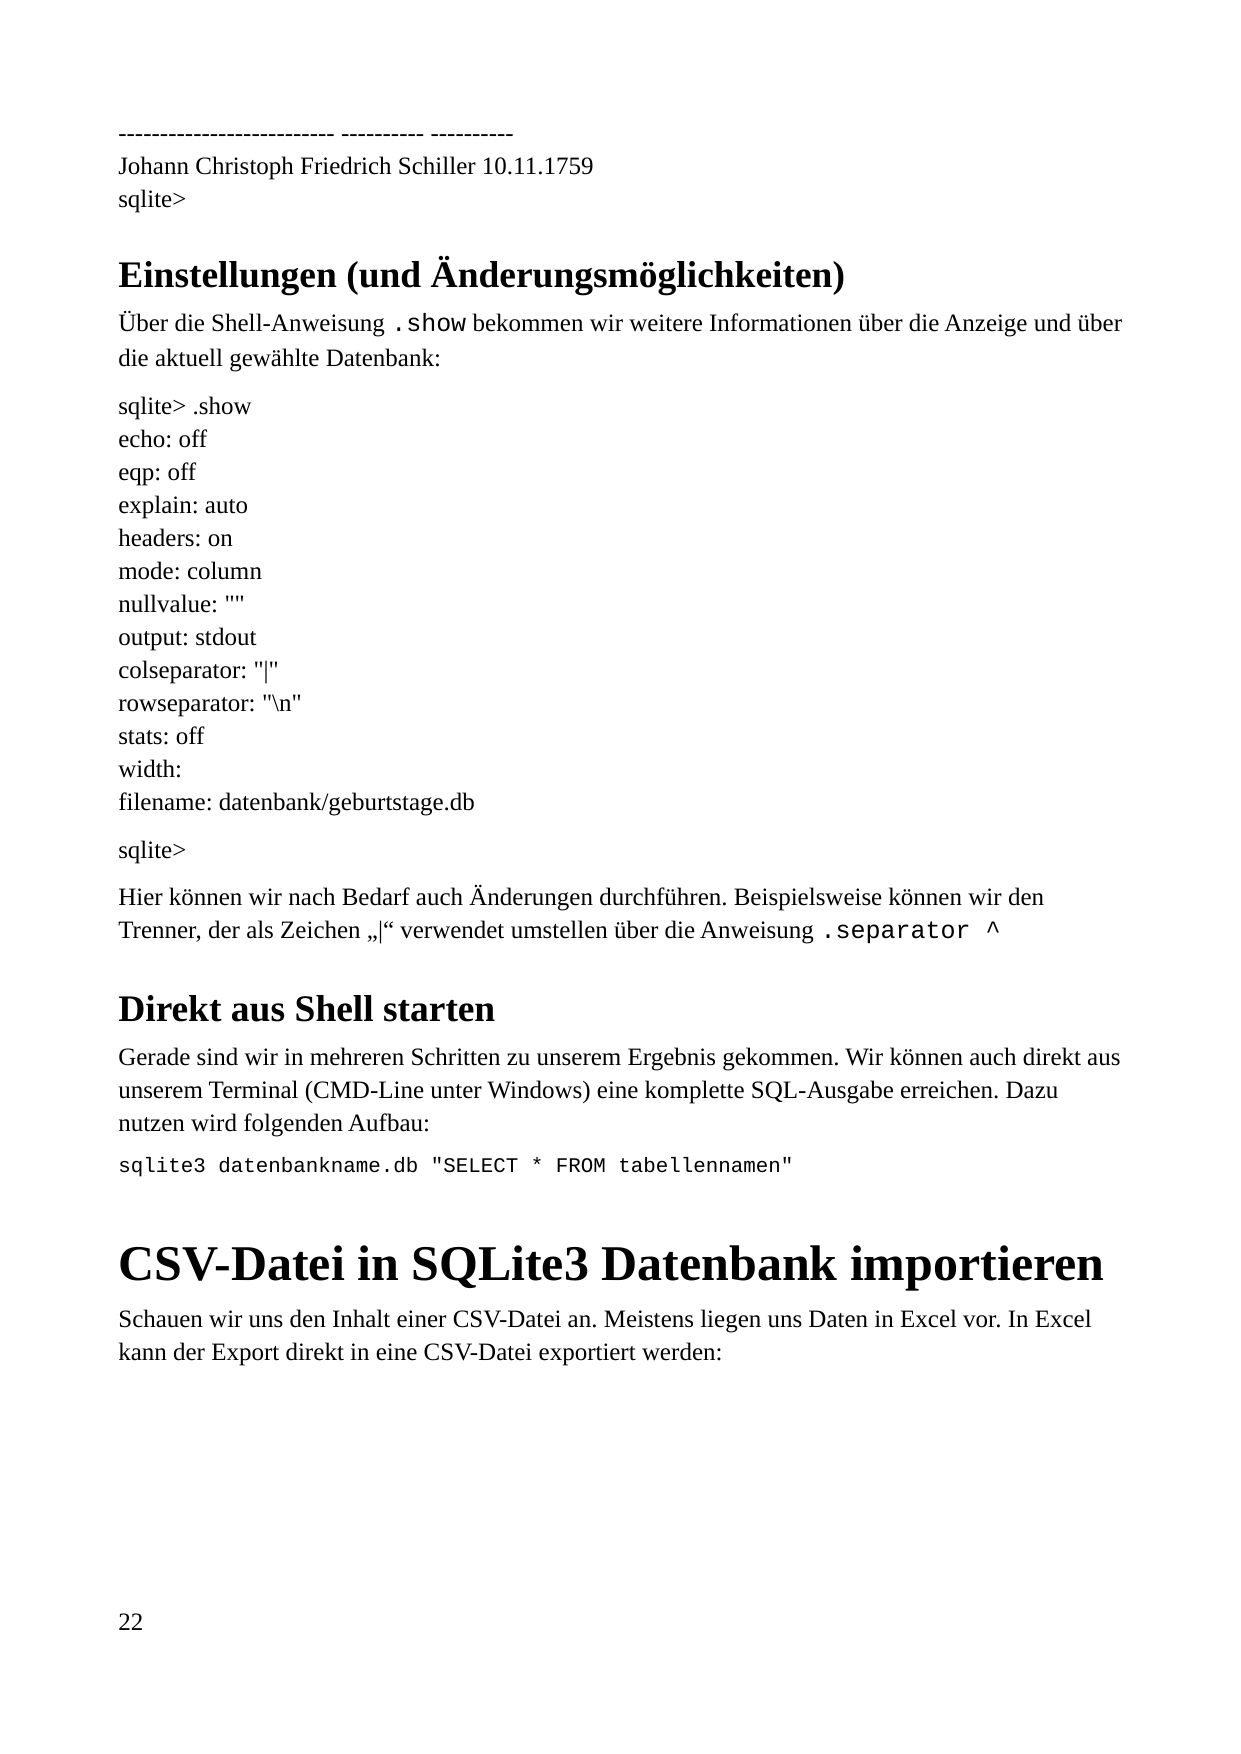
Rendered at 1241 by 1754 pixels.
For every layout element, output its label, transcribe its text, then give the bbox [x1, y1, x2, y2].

text sqlite3 datenbankname.db "SELECT * FROM tabellennamen" [118, 1156, 1122, 1179]
text sqlite> [118, 835, 1122, 863]
subtitle CSV-Datei in SQLite3 Datenbank importieren [118, 1234, 1122, 1291]
subtitle Einstellungen (und Änderungsmöglichkeiten) [118, 253, 1122, 296]
text Über die Shell-Anweisung .show bekommen wir weitere Informationen über die Anzeige und über die aktuell gewählte Datenbank: [118, 308, 1122, 372]
text -------------------------- ---------- ---------- Johann Christoph Friedrich Schiller 10.11.1759 sqlite> [118, 118, 1122, 213]
text sqlite> .show echo: off eqp: off explain: auto headers: on mode: column nullvalue: "" output: stdout colseparator: "|" rowseparator: "\n" stats: off width: filename: datenbank/geburtstage.db [118, 391, 1122, 816]
subtitle Direkt aus Shell starten [118, 986, 1122, 1029]
text Schauen wir uns den Inhalt einer CSV-Datei an. Meistens liegen uns Daten in Excel vor. In Excel kann der Export direkt in eine CSV-Datei exportiert werden: [118, 1304, 1122, 1365]
text Gerade sind wir in mehreren Schritten zu unserem Ergebnis gekommen. Wir können auch direkt aus unserem Terminal (CMD-Line unter Windows) eine komplette SQL-Ausgabe erreichen. Dazu nutzen wird folgenden Aufbau: [118, 1042, 1122, 1137]
text Hier können wir nach Bedarf auch Änderungen durchführen. Beispielsweise können wir den Trenner, der als Zeichen „|“ verwendet umstellen über die Anweisung .separator ^ [118, 882, 1122, 946]
